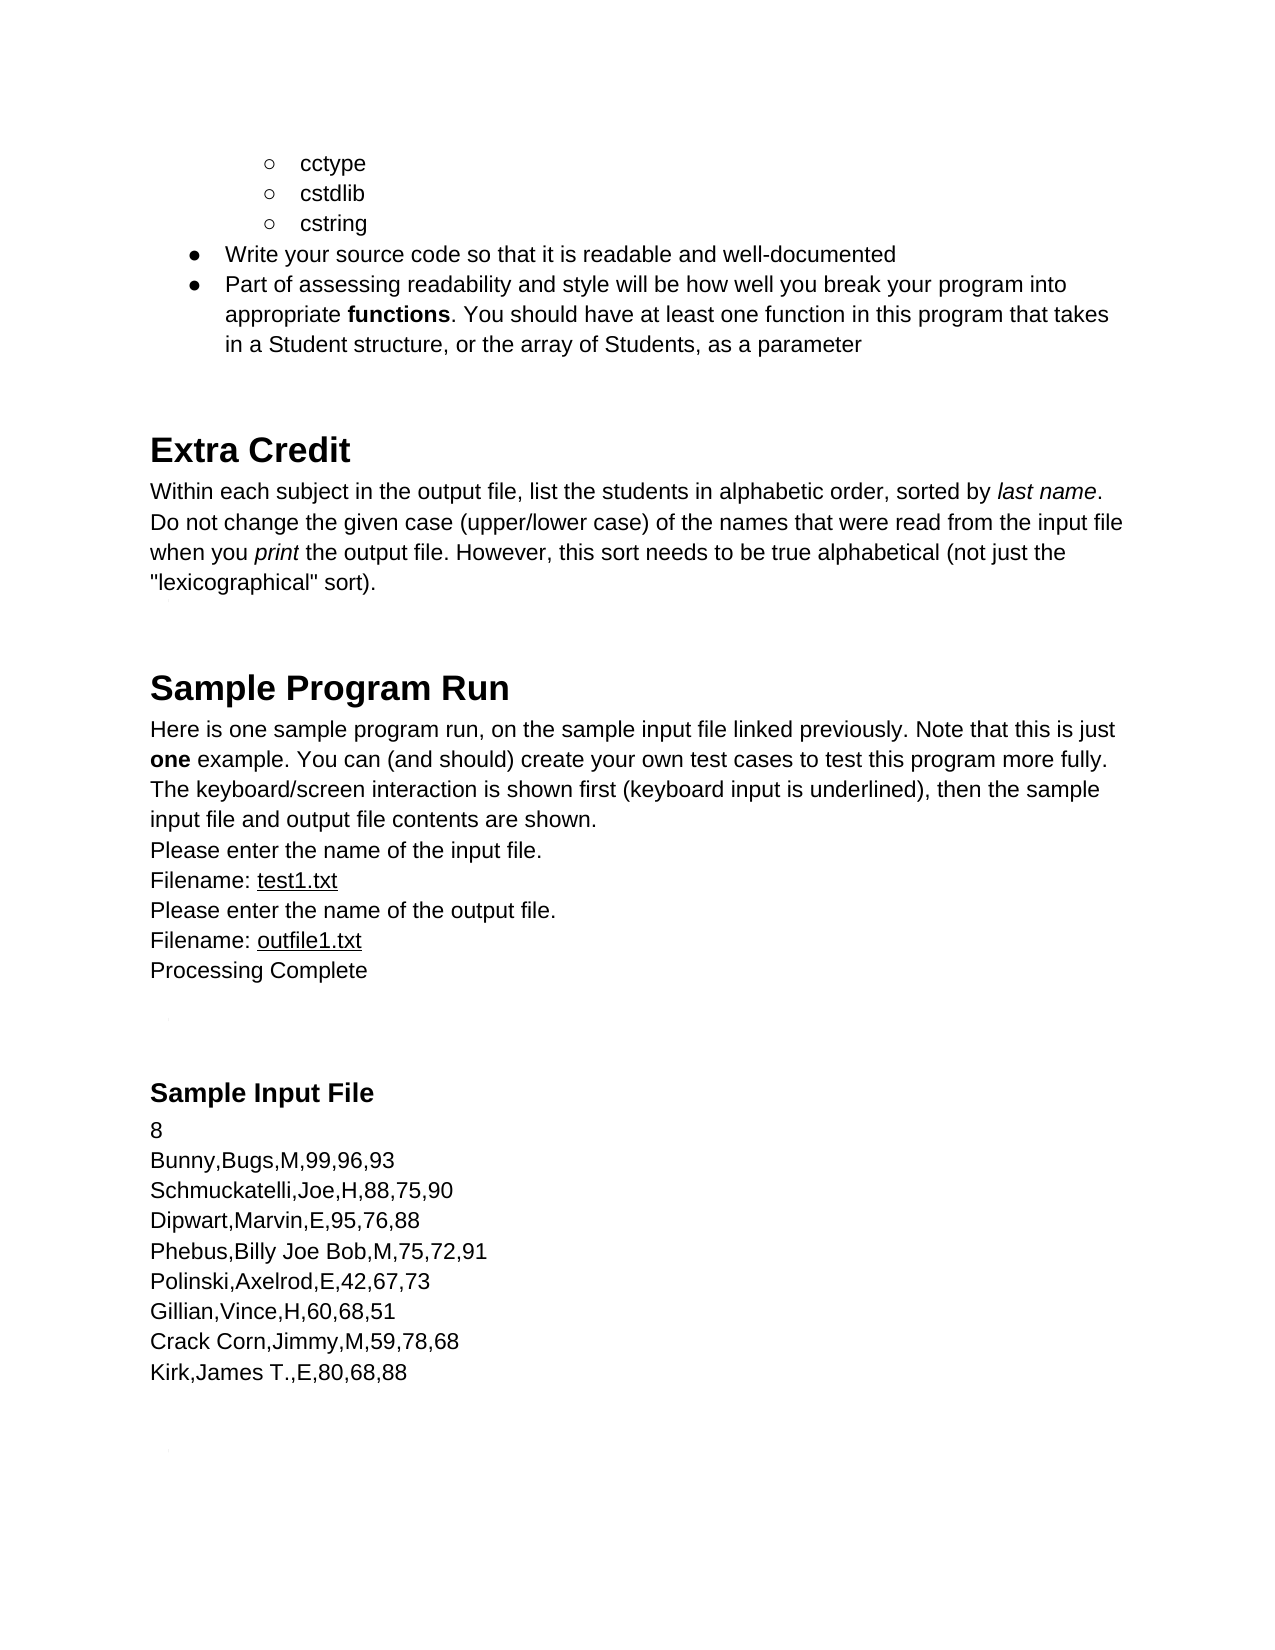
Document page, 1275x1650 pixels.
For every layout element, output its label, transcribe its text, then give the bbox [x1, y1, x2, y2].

subtitle Sample Program Run [150, 667, 1125, 707]
subtitle Sample Input File [150, 1077, 1125, 1108]
text Here is one sample program run, on the sample input file linked previously. Note that this is just one example. You can (and should) create your own test cases to test this program more fully. The keyboard/screen interaction is shown first (keyboard input is underlined), then the sample input file and output file contents are shown. [150, 716, 1125, 833]
list Part of assessing readability and style will be how well you break your program into appropriate functions. You should have at least one function in this program that takes in a Student structure, or the array of Students, as a parameter [187, 271, 1125, 358]
text 8 Bunny,Bugs,M,99,96,93 Schmuckatelli,Joe,H,88,75,90 Dipwart,Marvin,E,95,76,88 Phebus,Billy Joe Bob,M,75,72,91 Polinski,Axelrod,E,42,67,73 Gillian,Vince,H,60,68,51 Crack Corn,Jimmy,M,59,78,68 Kirk,James T.,E,80,68,88 [150, 1117, 1125, 1415]
list Write your source code so that it is readable and well-documented [187, 241, 1125, 267]
list cctype [262, 150, 1125, 176]
text Within each subject in the output file, list the students in alphabetic order, sorted by last name. Do not change the given case (upper/lower case) of the names that were read from the input file when you print the output file. However, this sort needs to be true alphabetical (not just the "lexicographical" sort). [150, 478, 1125, 595]
subtitle Extra Credit [150, 429, 1125, 470]
list cstdlib [262, 180, 1125, 207]
text Please enter the name of the input file. Filename: test1.txt Please enter the name of the output file. Filename: outfile1.txt Processing Complete [150, 837, 1125, 1014]
list cstring [262, 210, 1125, 237]
